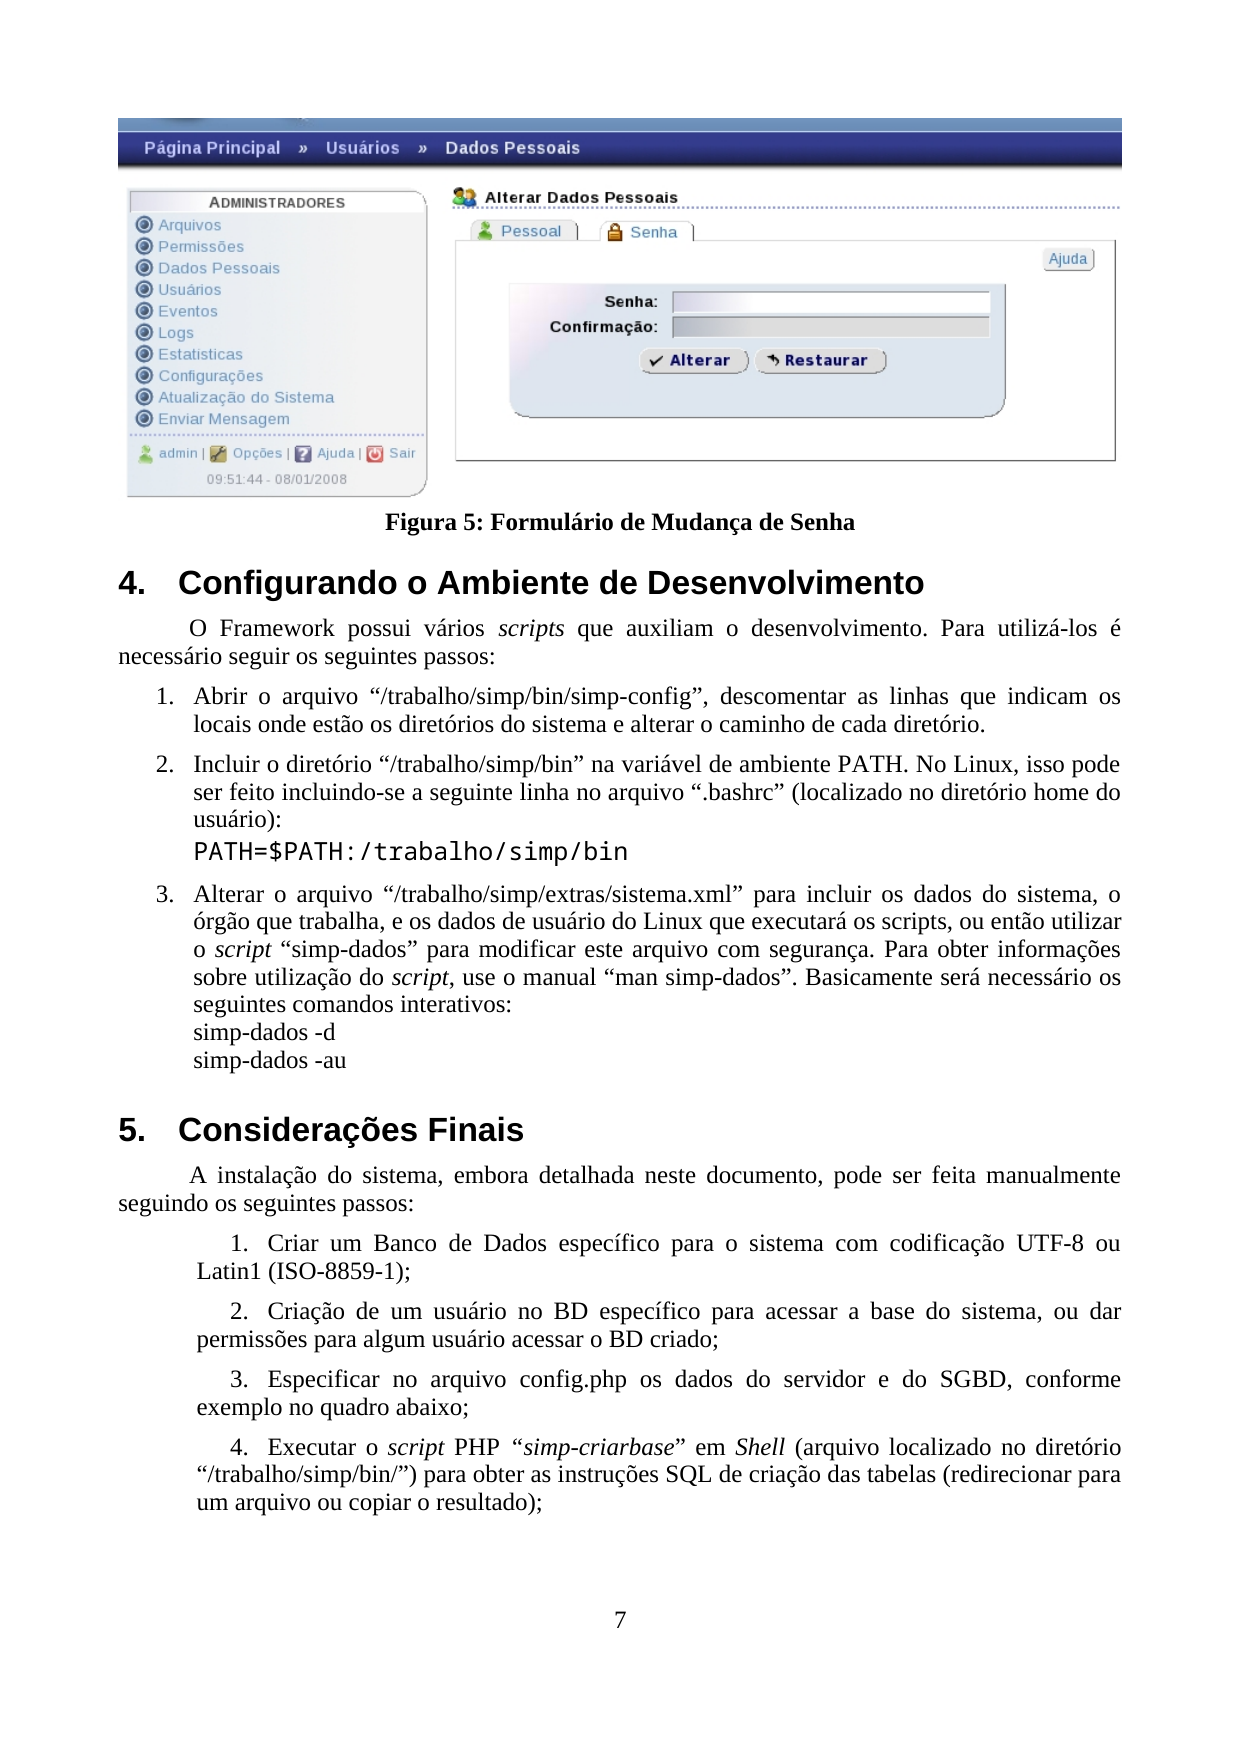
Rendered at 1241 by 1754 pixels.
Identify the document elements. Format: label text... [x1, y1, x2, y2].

list Abrir o arquivo “/trabalho/simp/bin/simp-config”, descomentar as linhas que indicam os locais onde estão os diretórios do sistema e alterar o caminho de cada diretório. [156, 682, 1122, 738]
text A instalação do sistema, embora detalhada neste documento, pode ser feita manualmente seguindo os seguintes passos: [118, 1161, 1122, 1217]
list Executar o script PHP “simp-criarbase” em Shell (arquivo localizado no diretório “/trabalho/simp/bin/”) para obter as instruções SQL de criação das tabelas (redirecionar para um arquivo ou copiar o resultado); [159, 1433, 1122, 1516]
list Criação de um usuário no BD específico para acessar a base do sistema, ou dar permissões para algum usuário acessar o BD criado; [159, 1297, 1122, 1352]
subtitle Considerações Finais [118, 1111, 1122, 1149]
list Criar um Banco de Dados específico para o sistema com codificação UTF-8 ou Latin1 (ISO-8859-1); [159, 1229, 1122, 1284]
subtitle Configurando o Ambiente de Desenvolvimento [118, 535, 1122, 602]
text Figura 5: Formulário de Mudança de Senha [118, 508, 1122, 535]
picture [118, 118, 1122, 508]
list Especificar no arquivo config.php os dados do servidor e do SGBD, conforme exemplo no quadro abaixo; [159, 1365, 1122, 1420]
text O Framework possui vários scripts que auxiliam o desenvolvimento. Para utilizá-los é necessário seguir os seguintes passos: [118, 614, 1122, 670]
list Incluir o diretório “/trabalho/simp/bin” na variável de ambiente PATH. No Linux, isso pode ser feito incluindo-se a seguinte linha no arquivo “.bashrc” (localizado no diretório home do usuário): PATH=$PATH:/trabalho/simp/bin [156, 750, 1122, 867]
list Alterar o arquivo “/trabalho/simp/extras/sistema.xml” para incluir os dados do sistema, o órgão que trabalha, e os dados de usuário do Linux que executará os scripts, ou então utilizar o script “simp-dados” para modificar este arquivo com segurança. Para obter informações sobre utilização do script, use o manual “man simp-dados”. Basicamente será necessário os seguintes comandos interativos: simp-dados -d simp-dados -au [156, 880, 1122, 1074]
